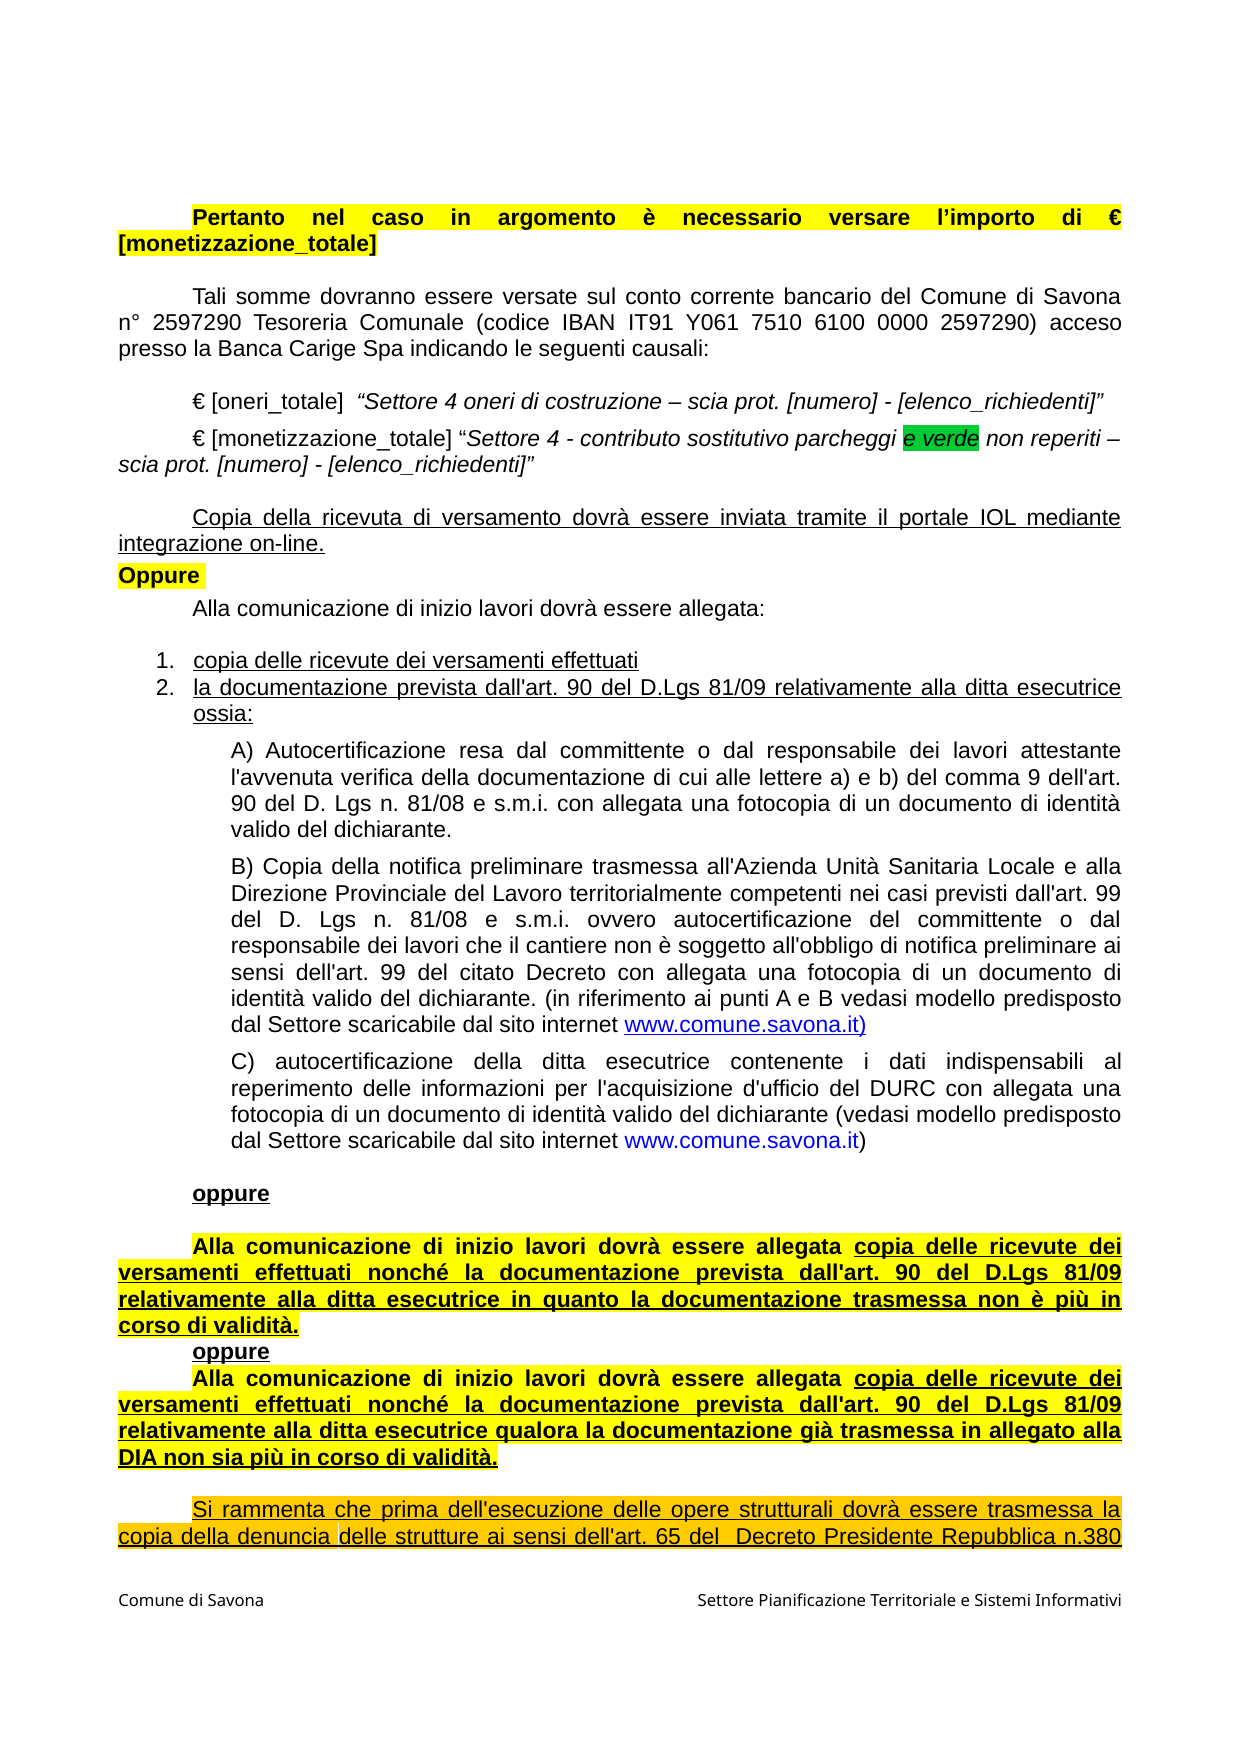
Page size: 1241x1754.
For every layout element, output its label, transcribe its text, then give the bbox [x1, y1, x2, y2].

text Pertanto nel caso in argomento è necessario versare l’importo di € [monetizzazione_totale] [118, 203, 1122, 256]
list copia delle ricevute dei versamenti effettuati [156, 647, 1122, 674]
text € [oneri_totale] “Settore 4 oneri di costruzione – scia prot. [numero] - [elenco_richiedenti]” [118, 388, 1122, 414]
list B) Copia della notifica preliminare trasmessa all'Azienda Unità Sanitaria Locale e alla Direzione Provinciale del Lavoro territorialmente competenti nei casi previsti dall'art. 99 del D. Lgs n. 81/08 e s.m.i. ovvero autocertificazione del committente o dal responsabile dei lavori che il cantiere non è soggetto all'obbligo di notifica preliminare ai sensi dell'art. 99 del citato Decreto con allegata una fotocopia di un documento di identità valido del dichiarante. (in riferimento ai punti A e B vedasi modello predisposto dal Settore scaricabile dal sito internet www.comune.savona.it) [193, 853, 1122, 1038]
text relativamente alla ditta esecutrice in quanto la documentazione trasmessa non è più in [118, 1283, 1122, 1308]
text € [monetizzazione_totale] “Settore 4 - contributo sostitutivo parcheggi e verde non reperiti – scia prot. [numero] - [elenco_richiedenti]” [118, 425, 1122, 477]
text oppure [118, 1180, 1122, 1206]
text relativamente alla ditta esecutrice qualora la documentazione già trasmessa in allegato alla [118, 1415, 1122, 1440]
text Si rammenta che prima dell'esecuzione delle opere strutturali dovrà essere trasmessa la copia della denuncia delle strutture ai sensi dell'art. 65 del Decreto Presidente Repubblica n.380 [118, 1496, 1122, 1545]
text Alla comunicazione di inizio lavori dovrà essere allegata copia delle ricevute dei versamenti effettuati nonché la documentazione prevista dall'art. 90 del D.Lgs 81/09 [118, 1364, 1122, 1414]
text Oppure [118, 562, 1122, 589]
text Copia della ricevuta di versamento dovrà essere inviata tramite il portale IOL mediante integrazione on-line. [118, 504, 1122, 557]
text corso di validità. [118, 1310, 1122, 1338]
text Tali somme dovranno essere versate sul conto corrente bancario del Comune di Savona n° 2597290 Tesoreria Comunale (codice IBAN IT91 Y061 7510 6100 0000 2597290) acceso presso la Banca Carige Spa indicando le seguenti causali: [118, 283, 1122, 362]
list A) Autocertificazione resa dal committente o dal responsabile dei lavori attestante l'avvenuta verifica della documentazione di cui alle lettere a) e b) del comma 9 dell'art. 90 del D. Lgs n. 81/08 e s.m.i. con allegata una fotocopia di un documento di identità valido del dichiarante. [193, 737, 1122, 843]
list la documentazione prevista dall'art. 90 del D.Lgs 81/09 relativamente alla ditta esecutrice ossia: [156, 674, 1122, 727]
text DIA non sia più in corso di validità. [118, 1441, 1122, 1470]
text Alla comunicazione di inizio lavori dovrà essere allegata copia delle ricevute dei versamenti effettuati nonché la documentazione prevista dall'art. 90 del D.Lgs 81/09 [118, 1233, 1122, 1282]
list C) autocertificazione della ditta esecutrice contenente i dati indispensabili al reperimento delle informazioni per l'acquisizione d'ufficio del DURC con allegata una fotocopia di un documento di identità valido del dichiarante (vedasi modello predisposto dal Settore scaricabile dal sito internet www.comune.savona.it) [193, 1048, 1122, 1154]
text Alla comunicazione di inizio lavori dovrà essere allegata: [118, 595, 1122, 621]
text oppure [118, 1338, 1122, 1364]
